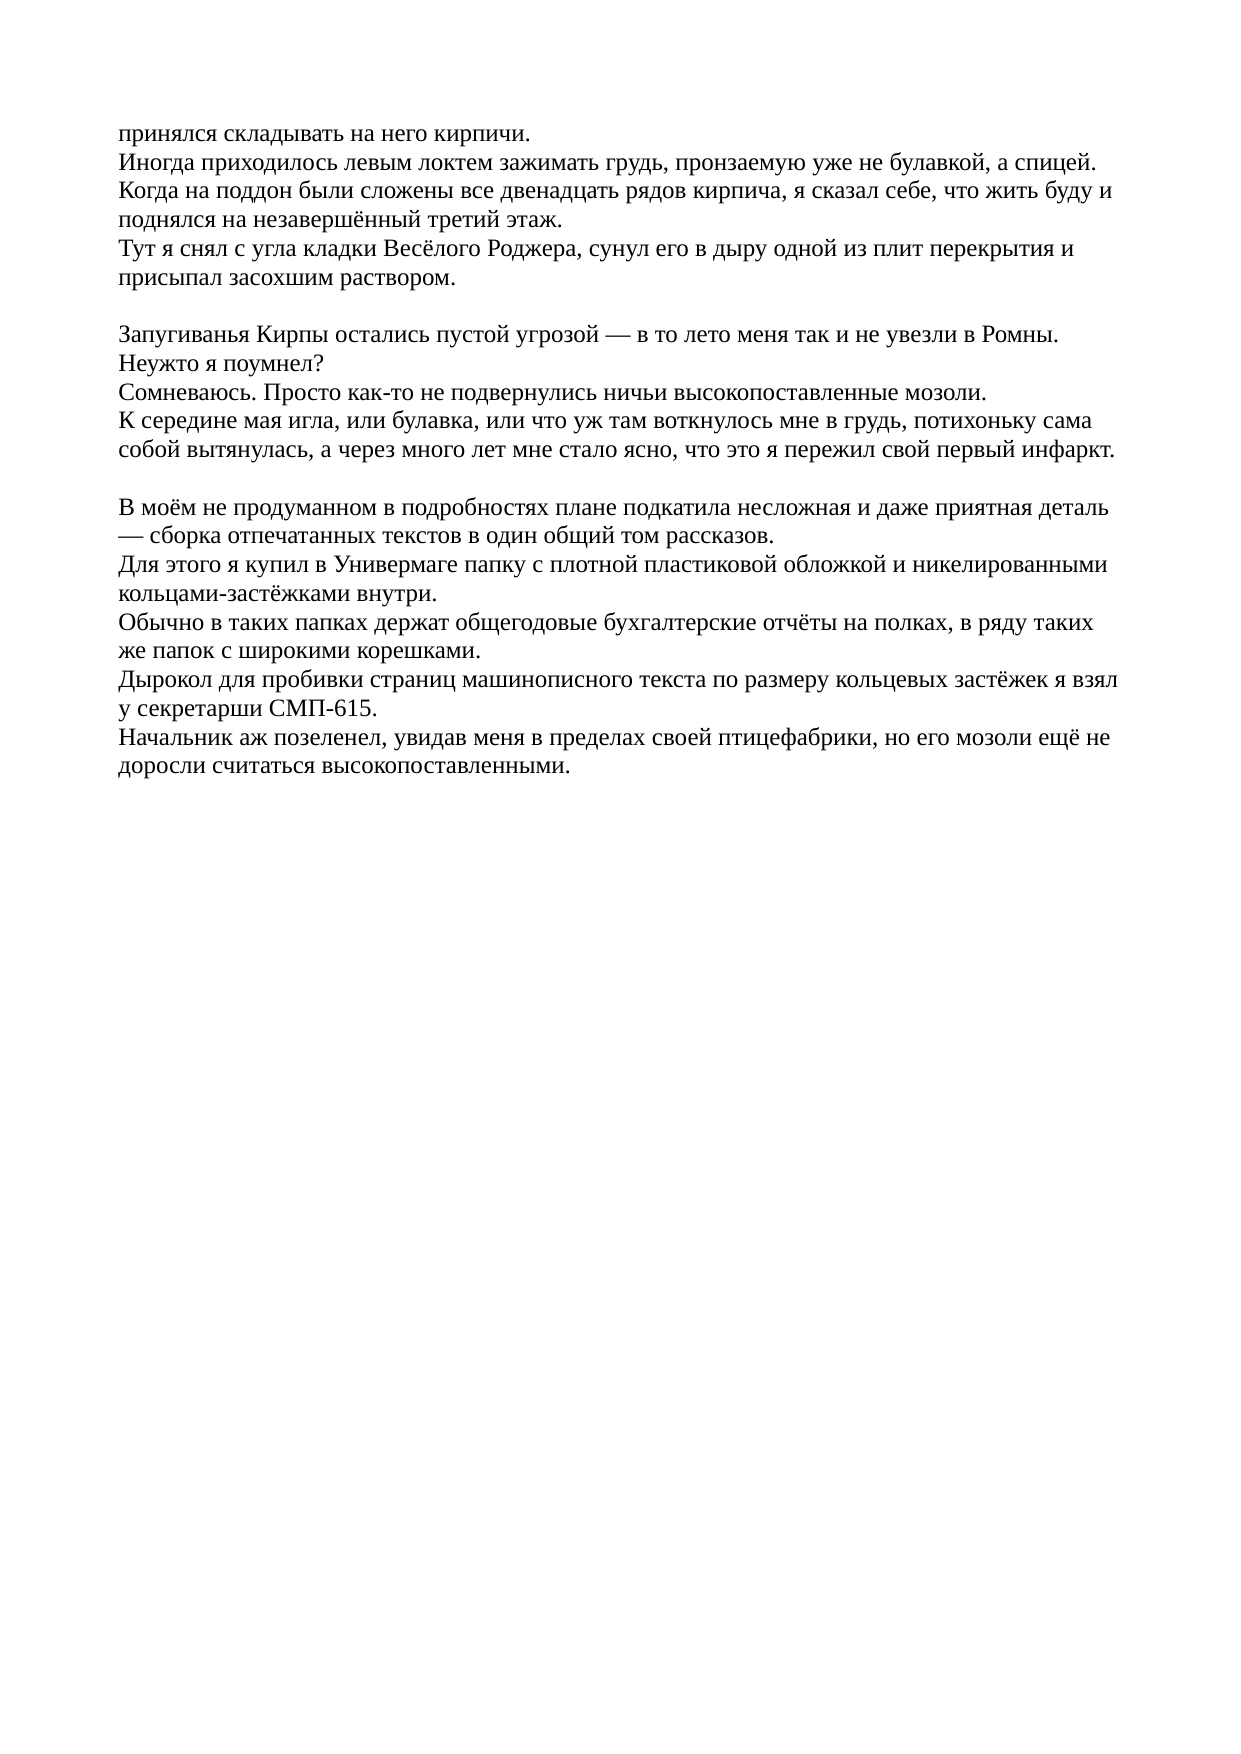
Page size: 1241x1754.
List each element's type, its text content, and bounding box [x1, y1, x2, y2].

text В моём не продуманном в подробностях плане подкатила несложная и даже приятная деталь — сборка отпечатанных текстов в один общий том рассказов. [118, 492, 1122, 549]
text Начальник аж позеленел, увидав меня в пределах своей птицефабрики, но его мозоли ещё не доросли считаться высокопоставленными. [118, 722, 1122, 779]
text Когда на поддон были сложены все двенадцать рядов кирпича, я сказал себе, что жить буду и поднялся на незавершённый третий этаж. [118, 176, 1122, 233]
text Иногда приходилось левым локтем зажимать грудь, пронзаемую уже не булавкой, а спицей. [118, 147, 1122, 176]
text Тут я снял с угла кладки Весёлого Роджера, сунул его в дыру одной из плит перекрытия и присыпал засохшим раствором. [118, 233, 1122, 291]
text Неужто я поумнел? [118, 348, 1122, 377]
text К середине мая игла, или булавка, или что уж там воткнулось мне в грудь, потихоньку сама собой вытянулась, а через много лет мне стало ясно, что это я пережил свой первый инфаркт. [118, 406, 1122, 463]
text Сомневаюсь. Просто как-то не подвернулись ничьи высокопоставленные мозоли. [118, 377, 1122, 406]
text Обычно в таких папках держат общегодовые бухгалтерские отчёты на полках, в ряду таких же папок с широкими корешками. [118, 607, 1122, 664]
text Дырокол для пробивки страниц машинописного текста по размеру кольцевых застёжек я взял у секретарши СМП-615. [118, 664, 1122, 722]
text принялся складывать на него кирпичи. [118, 118, 1122, 147]
text Для этого я купил в Универмаге папку с плотной пластиковой обложкой и никелированными кольцами-застёжками внутри. [118, 549, 1122, 607]
text Запугиванья Кирпы остались пустой угрозой — в то лето меня так и не увезли в Ромны. [118, 319, 1122, 348]
